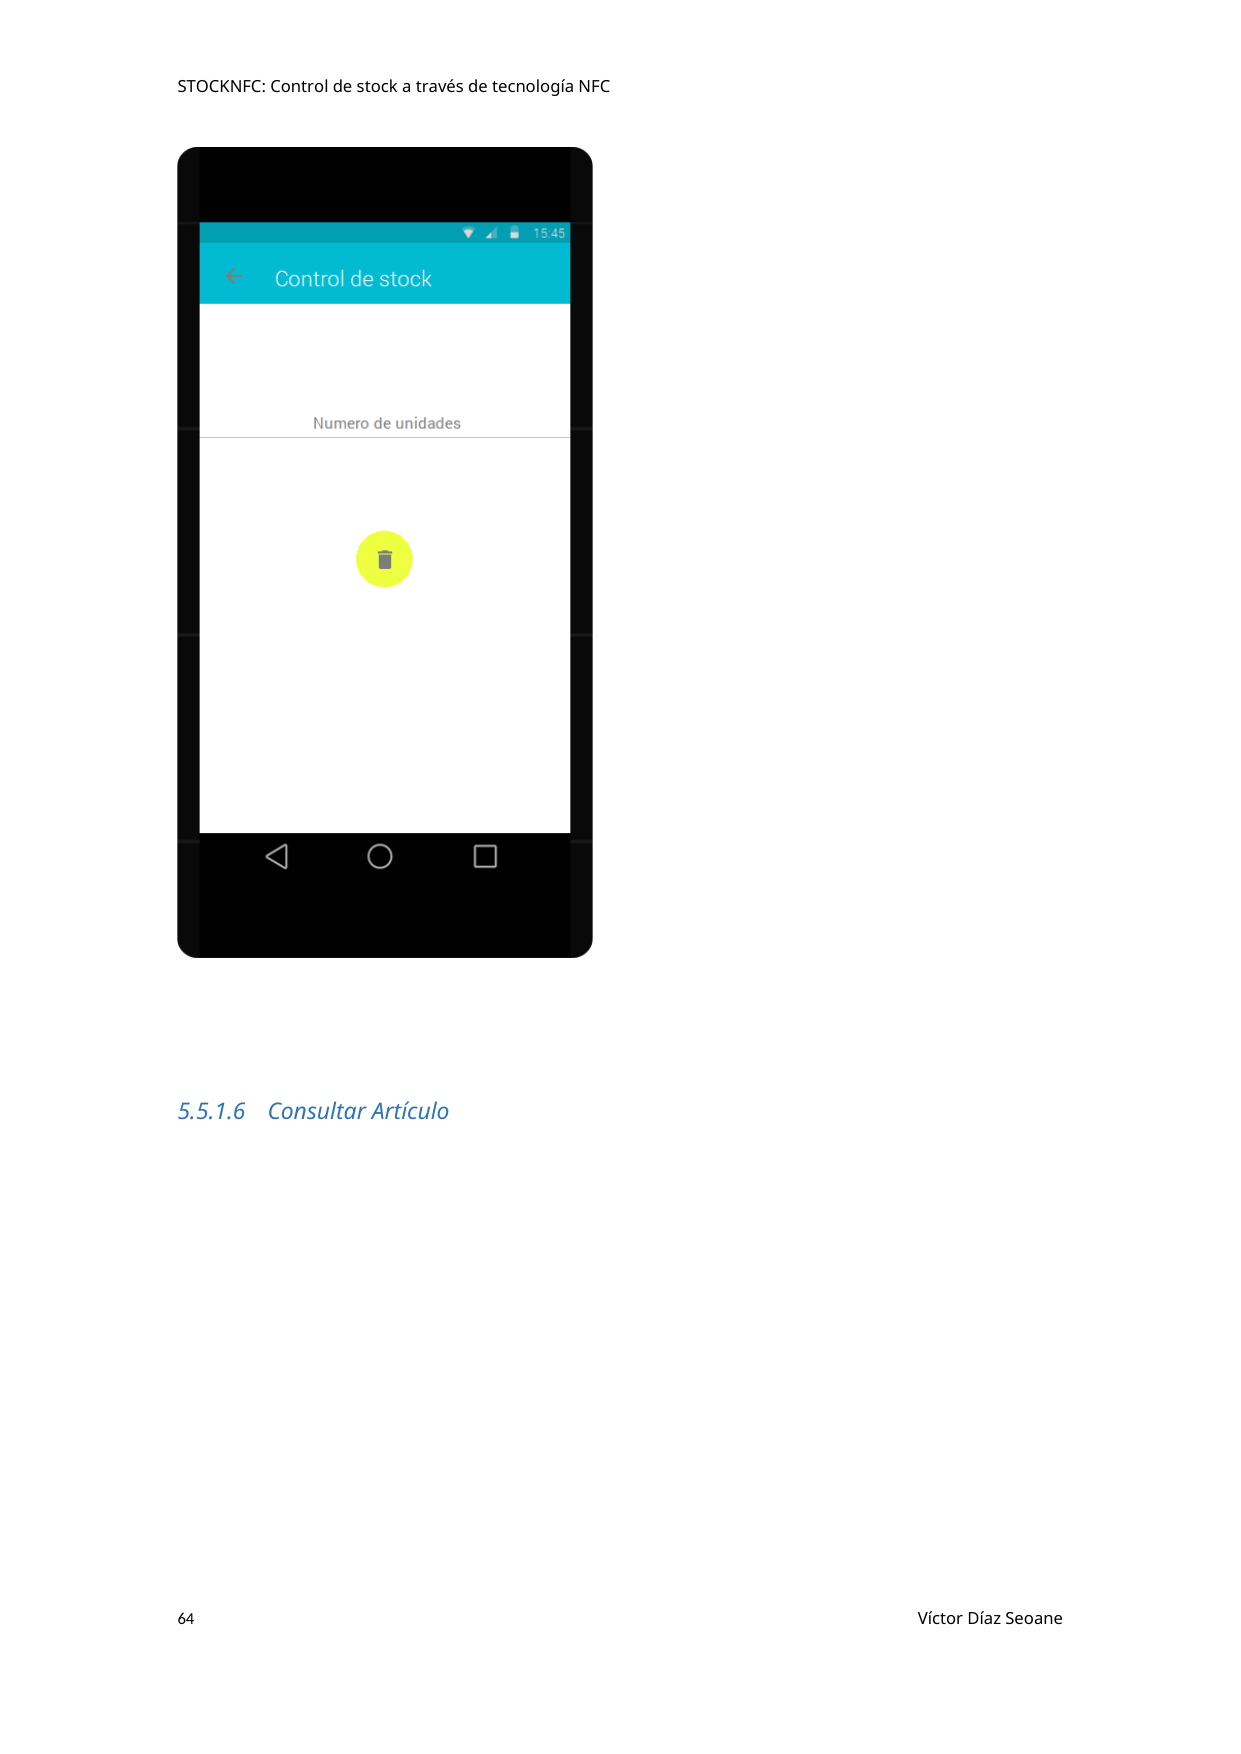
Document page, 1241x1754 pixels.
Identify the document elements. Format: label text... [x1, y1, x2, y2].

subtitle Consultar Artículo [177, 1095, 1063, 1126]
